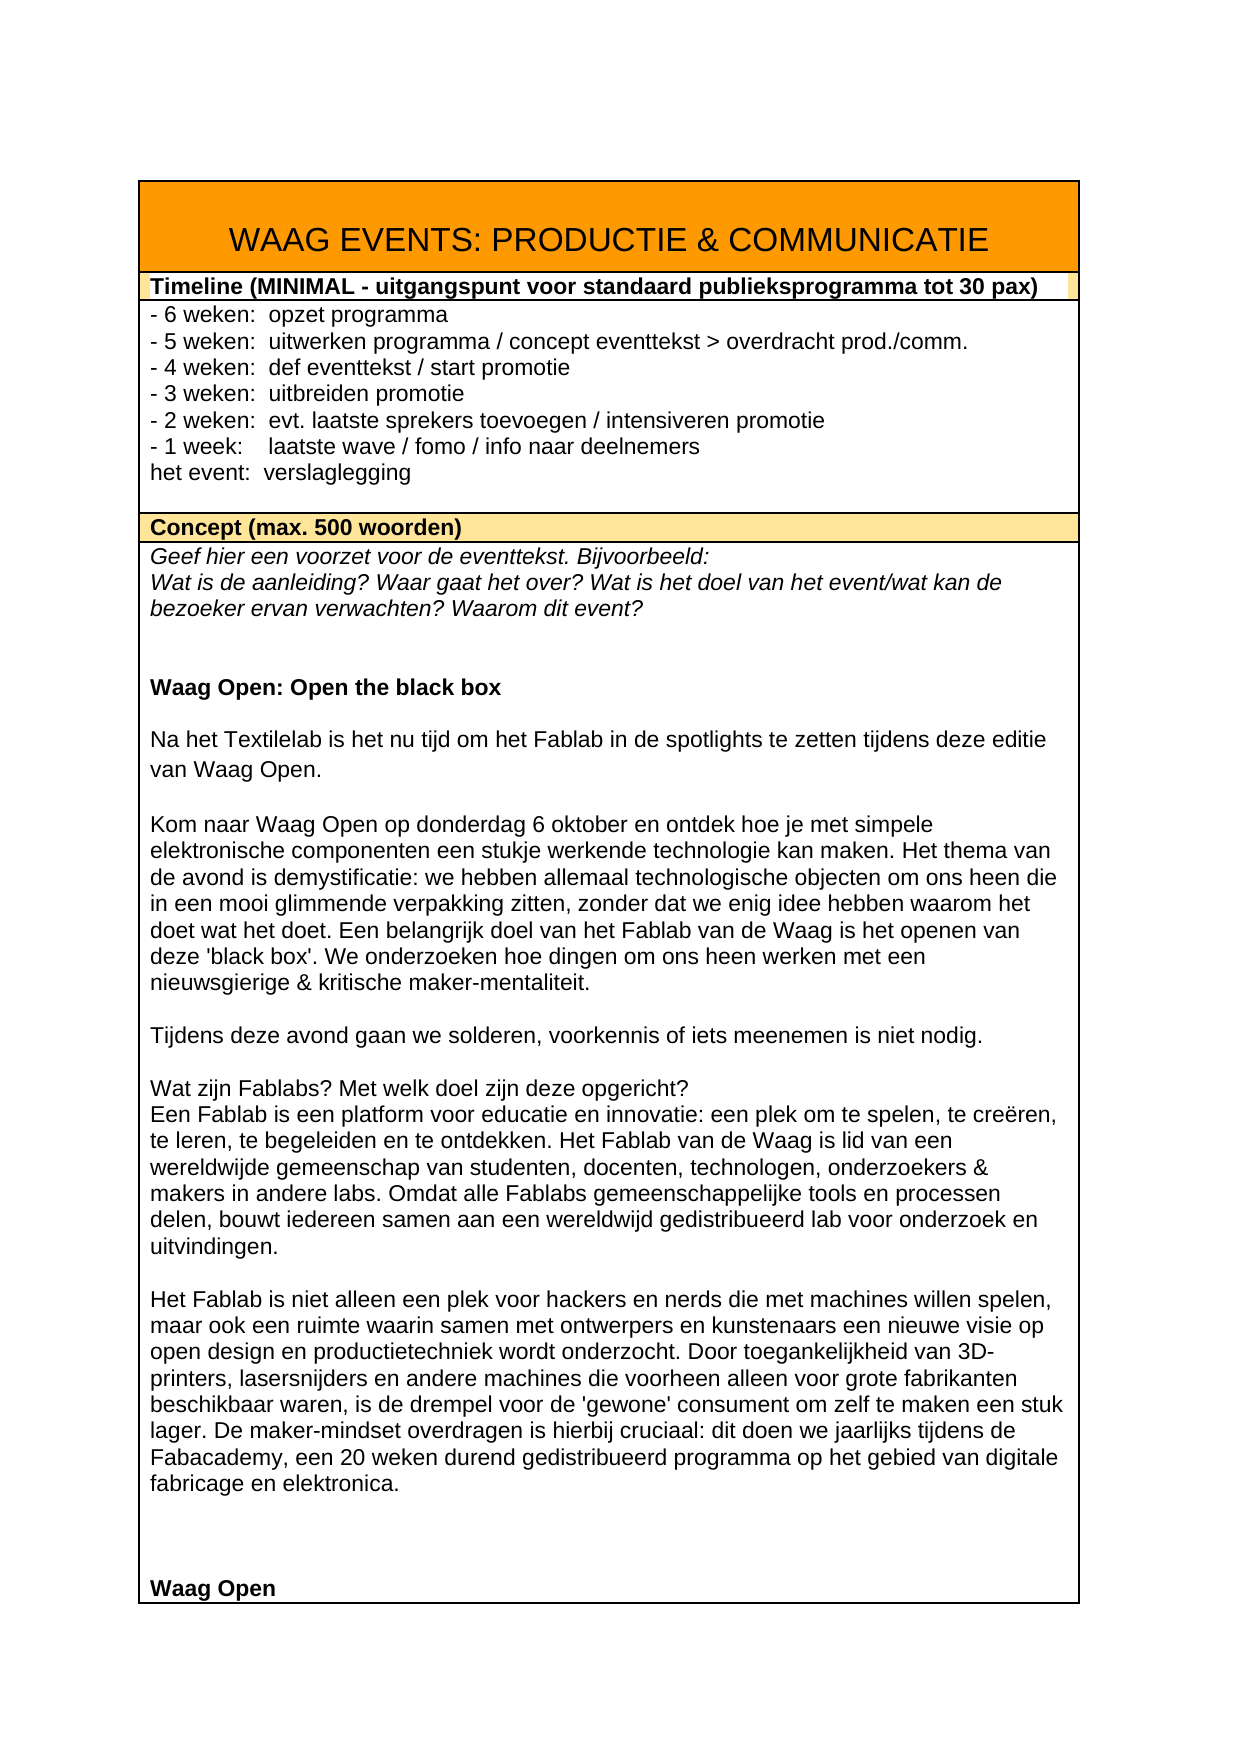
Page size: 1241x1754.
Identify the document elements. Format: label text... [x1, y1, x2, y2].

table_header WAAG EVENTS: PRODUCTIE & COMMUNICATIE [140, 182, 1078, 271]
table_cell Geef hier een voorzet voor de eventtekst. Bijvoorbeeld: Wat is de aanleiding? Waar gaat het over? Wat is het doel van het event/wat kan de bezoeker ervan verwachten? Waarom dit event? Waag Open: Open the black box Na het Textilelab is het nu tijd om het Fablab in de spotlights te zetten tijdens deze editie van Waag Open. Kom naar Waag Open op donderdag 6 oktober en ontdek hoe je met simpele elektronische componenten een stukje werkende technologie kan maken. Het thema van de avond is demystificatie: we hebben allemaal technologische objecten om ons heen die in een mooi glimmende verpakking zitten, zonder dat we enig idee hebben waarom het doet wat het doet. Een belangrijk doel van het Fablab van de Waag is het openen van deze 'black box'. We onderzoeken hoe dingen om ons heen werken met een nieuwsgierige & kritische maker-mentaliteit. Tijdens deze avond gaan we solderen, voorkennis of iets meenemen is niet nodig. Wat zijn Fablabs? Met welk doel zijn deze opgericht? Een Fablab is een platform voor educatie en innovatie: een plek om te spelen, te creëren, te leren, te begeleiden en te ontdekken. Het Fablab van de Waag is lid van een wereldwijde gemeenschap van studenten, docenten, technologen, onderzoekers & makers in andere labs. Omdat alle Fablabs gemeenschappelijke tools en processen delen, bouwt iedereen samen aan een wereldwijd gedistribueerd lab voor onderzoek en uitvindingen. Het Fablab is niet alleen een plek voor hackers en nerds die met machines willen spelen, maar ook een ruimte waarin samen met ontwerpers en kunstenaars een nieuwe visie op open design en productietechniek wordt onderzocht. Door toegankelijkheid van 3D-printers, lasersnijders en andere machines die voorheen alleen voor grote fabrikanten beschikbaar waren, is de drempel voor de 'gewone' consument om zelf te maken een stuk lager. De maker-mindset overdragen is hierbij cruciaal: dit doen we jaarlijks tijdens de Fabacademy, een 20 weken durend gedistribueerd programma op het gebied van digitale fabricage en elektronica. Waag Open Elke eerste donderdagavond van de maand opent Waag haar deuren! Kom langs om te discussiëren en te doen. Want we gaan niet alleen in discussie over maatschappelijke thema's en de toekomst - je leert daarnaast ook altijd iets praktisch. Iets dat je altijd al hebt willen uitproberen, zoals de 3D-printer in het FabLab, of juist iets dat je nooit had verwacht, zoals uitpluizen hoe DNA in elkaar zit in ons biotech-lab. Waag Open vindt plaats in de maakplaatsen op de eerste en tweede verdieping van het historische Waaggebouw op de Nieuwmarkt. [140, 543, 1078, 1602]
table_cell Concept (max. 500 woorden) [140, 514, 1078, 541]
